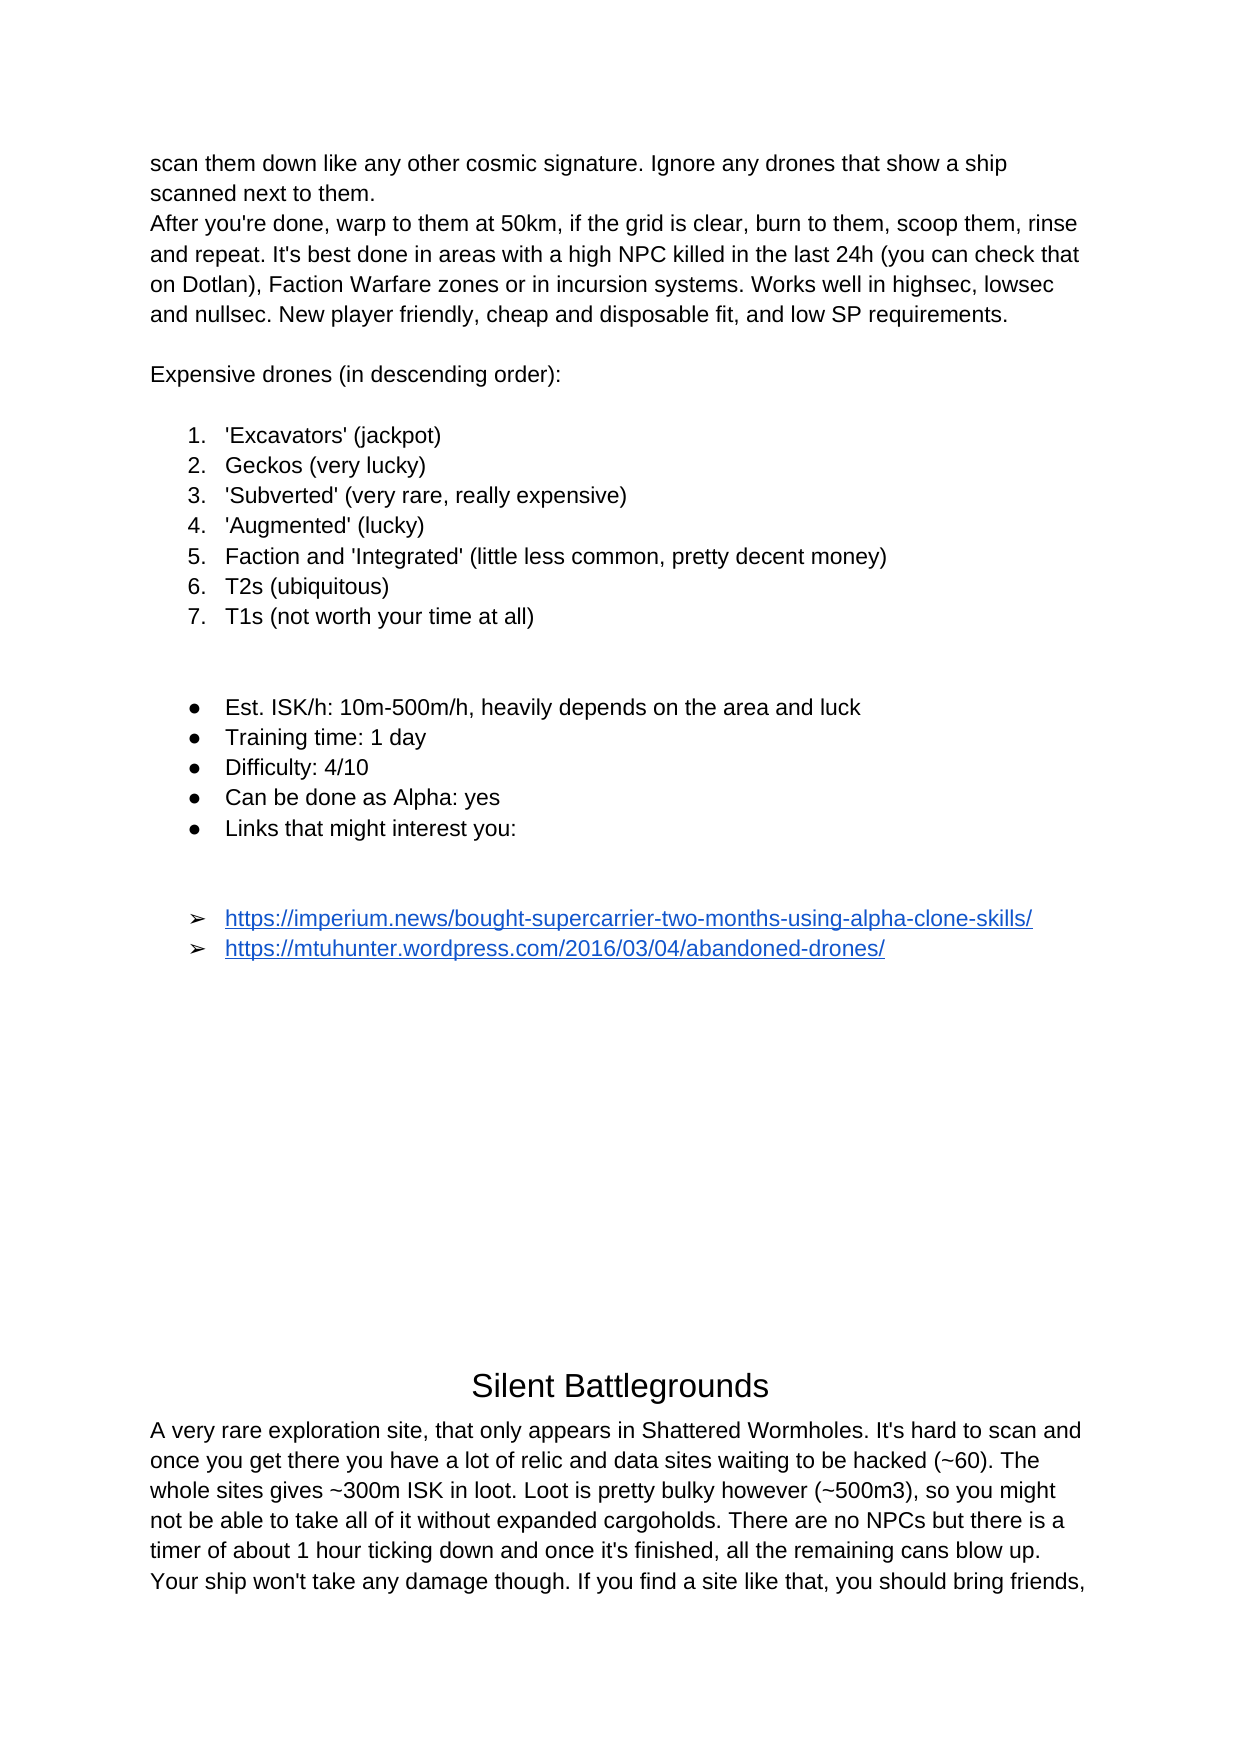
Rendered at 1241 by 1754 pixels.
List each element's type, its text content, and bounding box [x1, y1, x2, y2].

subtitle Silent Battlegrounds [150, 1366, 1090, 1404]
list Training time: 1 day [187, 724, 1090, 750]
list T1s (not worth your time at all) [187, 603, 1090, 629]
list https://imperium.news/bought-supercarrier-two-months-using-alpha-clone-skills/ [187, 905, 1090, 932]
list 'Augmented' (lucky) [187, 512, 1090, 539]
list Difficulty: 4/10 [187, 754, 1090, 781]
list Geckos (very lucky) [187, 452, 1090, 478]
list Can be done as Alpha: yes [187, 784, 1090, 811]
text A very rare exploration site, that only appears in Shattered Wormholes. It's hard to scan and once you get there you have a lot of relic and data sites waiting to be hacked (~60). The whole sites gives ~300m ISK in loot. Loot is pretty bulky however (~500m3), so you might not be able to take all of it without expanded cargoholds. There are no NPCs but there is a timer of about 1 hour ticking down and once it's finished, all the remaining cans blow up. Your ship won't take any damage though. If you find a site like that, you should bring friends, [150, 1417, 1090, 1594]
list Est. ISK/h: 10m-500m/h, heavily depends on the area and luck [187, 694, 1090, 720]
list https://mtuhunter.wordpress.com/2016/03/04/abandoned-drones/ [187, 935, 1090, 962]
list T2s (ubiquitous) [187, 573, 1090, 599]
list Links that might interest you: [187, 814, 1090, 841]
text Expensive drones (in descending order): [150, 361, 1090, 388]
list Faction and 'Integrated' (little less common, pretty decent money) [187, 543, 1090, 569]
list 'Subverted' (very rare, really expensive) [187, 482, 1090, 509]
text scan them down like any other cosmic signature. Ignore any drones that show a ship scanned next to them. [150, 150, 1090, 207]
text After you're done, warp to them at 50km, if the grid is clear, burn to them, scoop them, rinse and repeat. It's best done in areas with a high NPC killed in the last 24h (you can check that on Dotlan), Faction Warfare zones or in incursion systems. Works well in highsec, lowsec and nullsec. New player friendly, cheap and disposable fit, and low SP requirements. [150, 210, 1090, 327]
list 'Excavators' (jackpot) [187, 422, 1090, 448]
